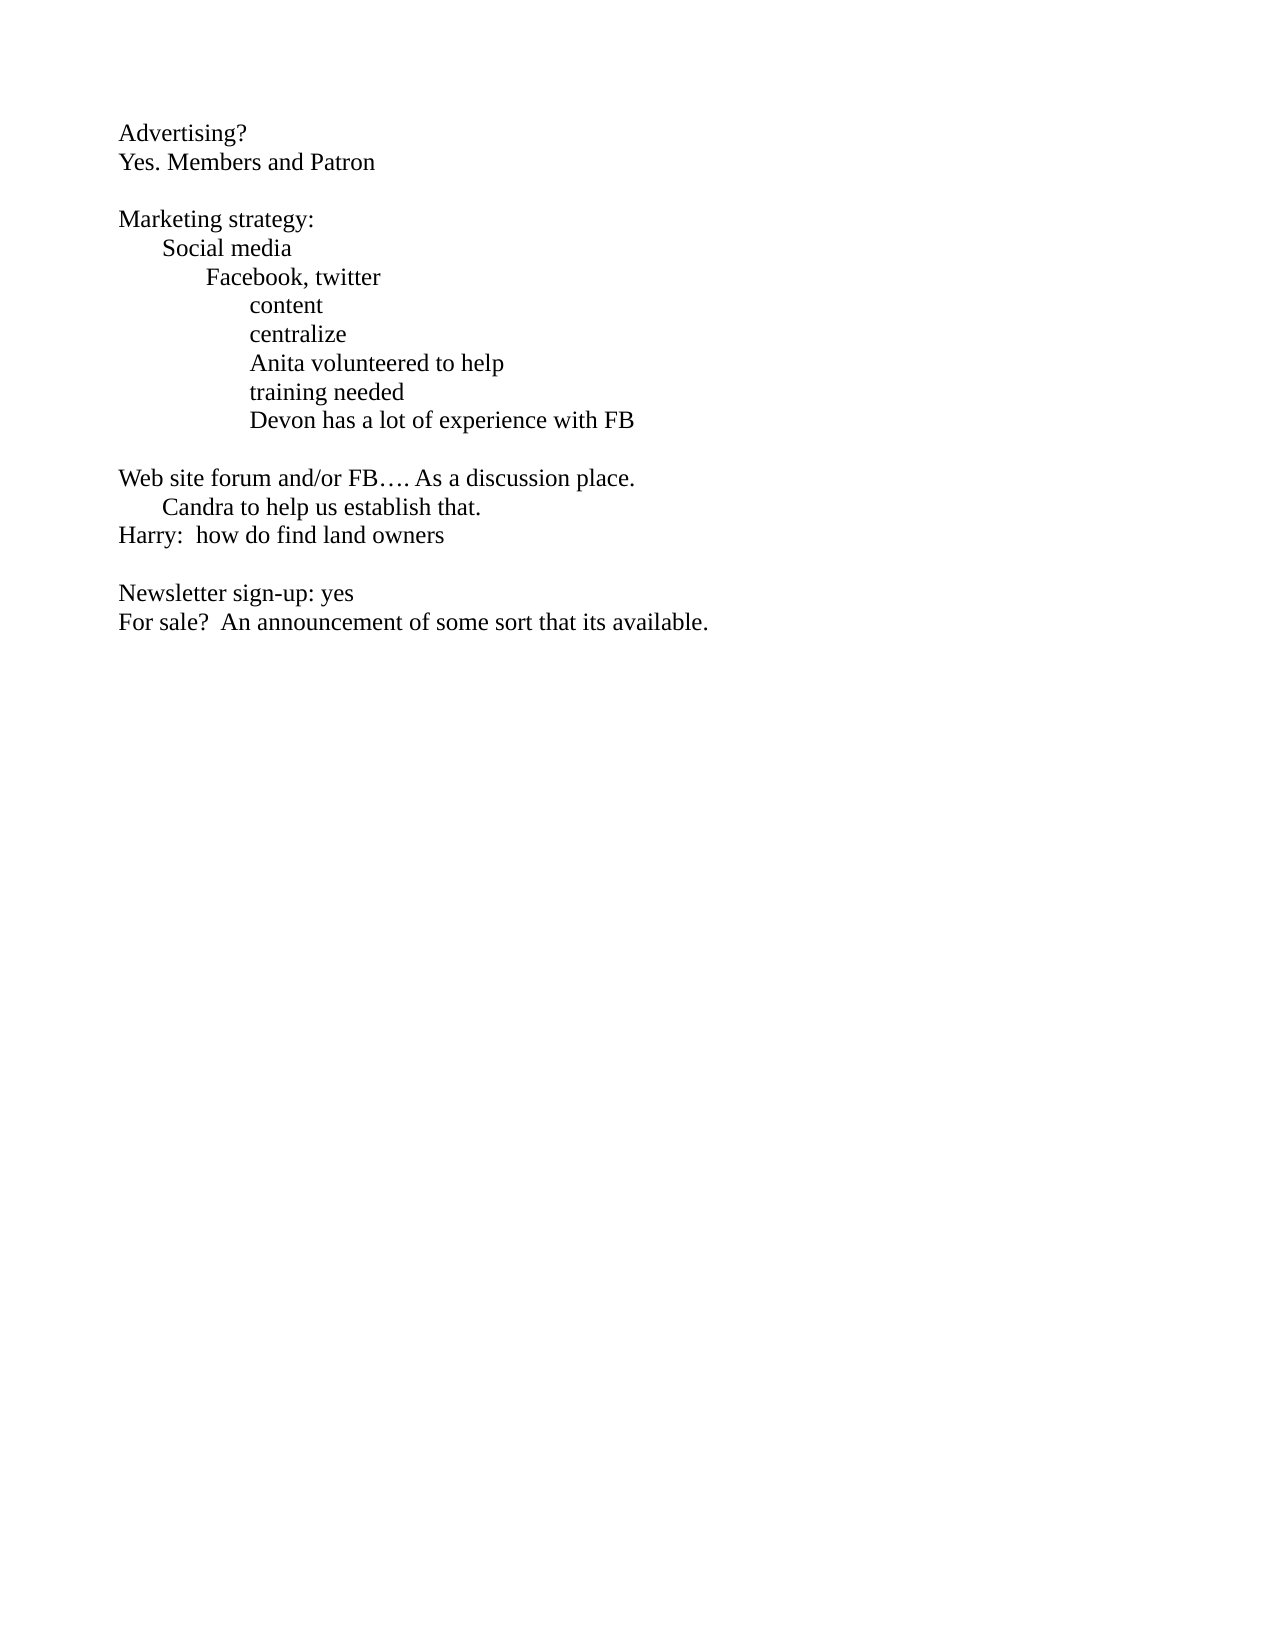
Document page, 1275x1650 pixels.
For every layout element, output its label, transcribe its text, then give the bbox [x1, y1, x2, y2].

text Newsletter sign-up: yes [118, 578, 1157, 607]
text For sale? An announcement of some sort that its available. [118, 607, 1157, 636]
text Harry: how do find land owners [118, 521, 1157, 549]
text Devon has a lot of experience with FB [118, 406, 1157, 434]
text Candra to help us establish that. [118, 492, 1157, 521]
text Web site forum and/or FB…. As a discussion place. [118, 463, 1157, 492]
text Facebook, twitter [118, 262, 1157, 291]
text Advertising? [118, 118, 1157, 147]
text Anita volunteered to help [118, 348, 1157, 377]
text centralize [118, 319, 1157, 348]
text Social media [118, 233, 1157, 262]
text Marketing strategy: [118, 204, 1157, 233]
text Yes. Members and Patron [118, 147, 1157, 176]
text content [118, 291, 1157, 319]
text training needed [118, 377, 1157, 406]
